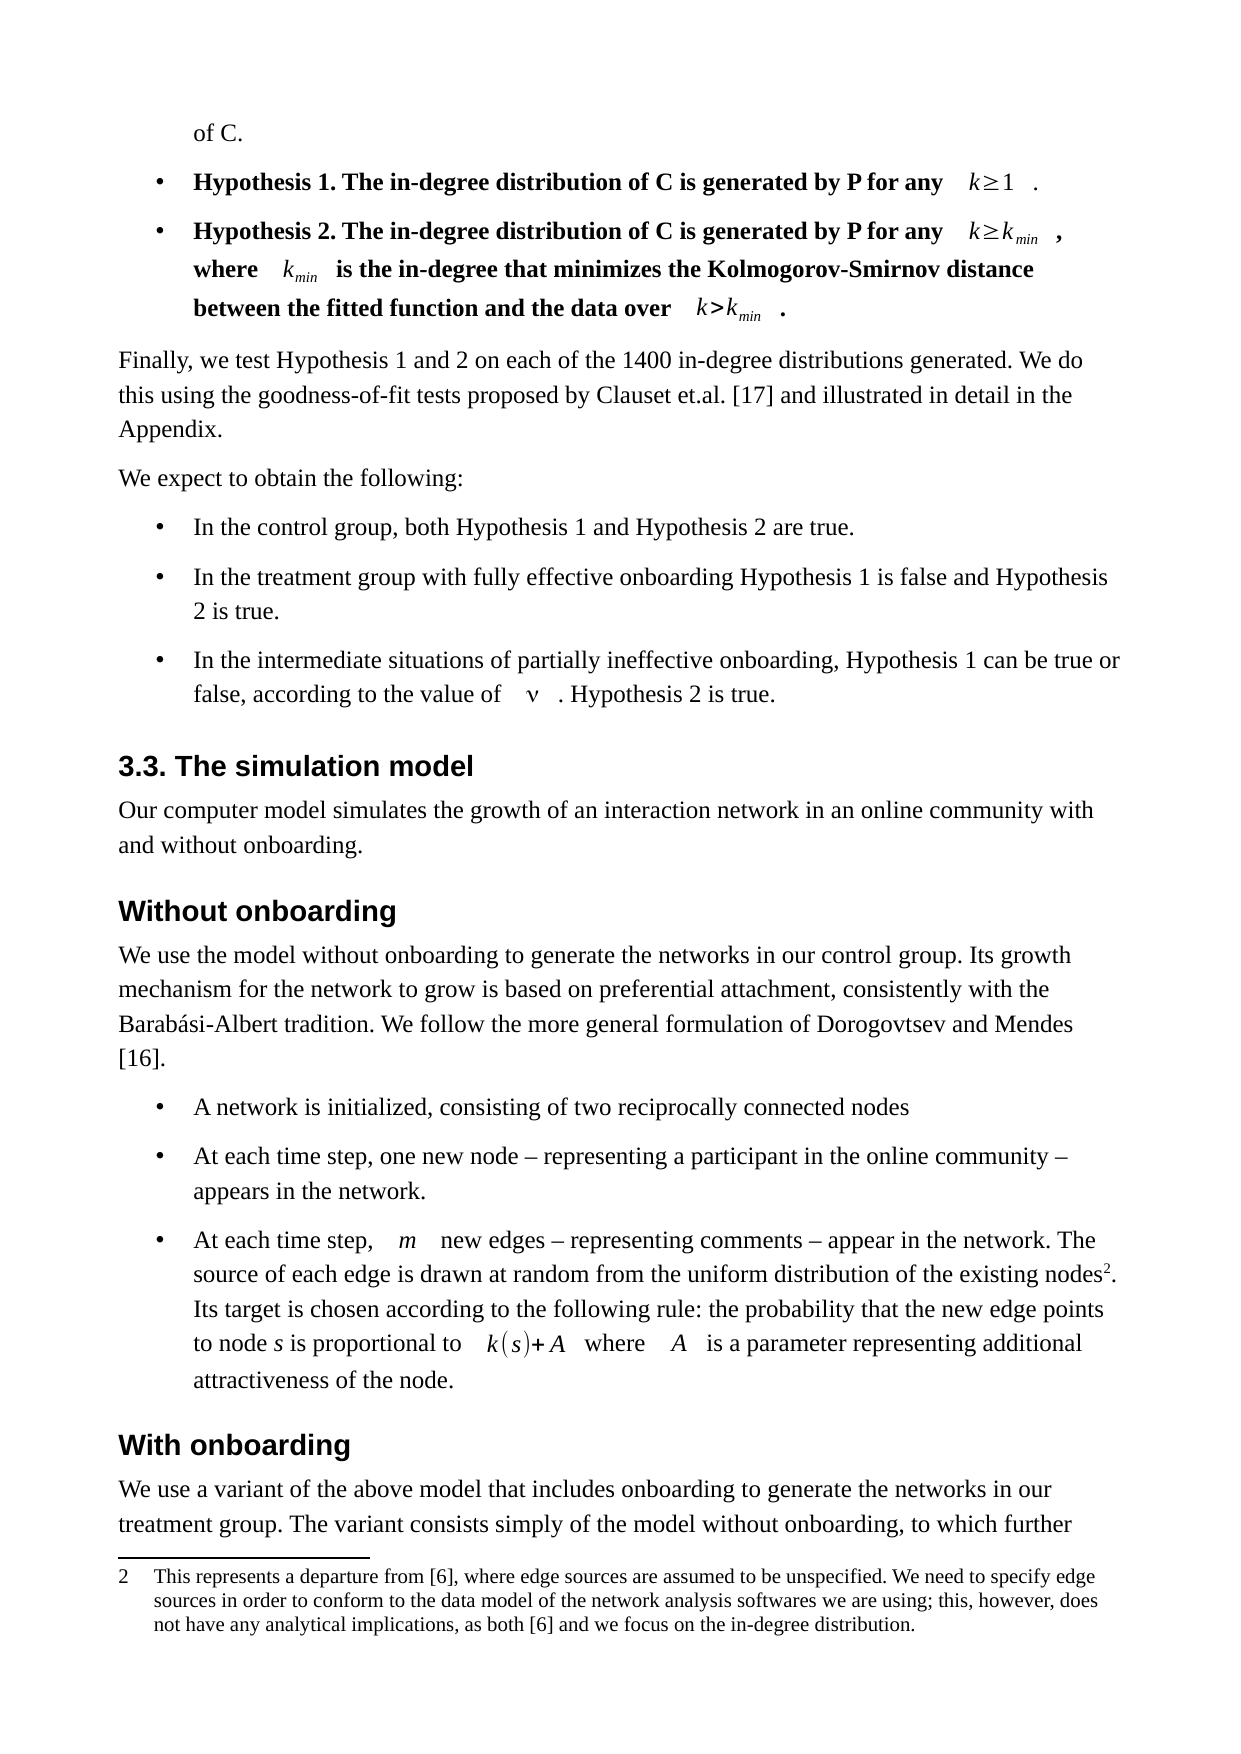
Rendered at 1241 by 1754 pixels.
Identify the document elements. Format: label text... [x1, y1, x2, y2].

text We use a variant of the above model that includes onboarding to generate the networks in our treatment group. The variant consists simply of the model without onboarding, to which further [118, 1474, 1122, 1538]
list A network is initialized, consisting of two reciprocally connected nodes [156, 1092, 1122, 1121]
list This represents a departure from [6], where edge sources are assumed to be unspecified. We need to specify edge sources in order to conform to the data model of the network analysis softwares we are using; this, however, does not have any analytical implications, as both [6] and we focus on the in-degree distribution. [118, 1564, 1122, 1636]
list At each time step, one new node – representing a participant in the online community – appears in the network. [156, 1141, 1122, 1205]
list of C. [156, 118, 1122, 147]
list In the treatment group with fully effective onboarding Hypothesis 1 is false and Hypothesis 2 is true. [156, 562, 1122, 625]
list In the intermediate situations of partially ineffective onboarding, Hypothesis 1 can be true or false, according to the value of . Hypothesis 2 is true. [156, 645, 1122, 708]
list Hypothesis 1. The in-degree distribution of C is generated by P for any . [156, 167, 1122, 196]
text We use the model without onboarding to generate the networks in our control group. Its growth mechanism for the network to grow is based on preferential attachment, consistently with the Barabási-Albert tradition. We follow the more general formulation of Dorogovtsev and Mendes [16]. [118, 940, 1122, 1072]
list Hypothesis 2. The in-degree distribution of C is generated by P for any , where is the in-degree that minimizes the Kolmogorov-Smirnov distance between the fitted function and the data over . [156, 216, 1122, 325]
text Finally, we test Hypothesis 1 and 2 on each of the 1400 in-degree distributions generated. We do this using the goodness-of-fit tests proposed by Clauset et.al. [17] and illustrated in detail in the Appendix. [118, 345, 1122, 443]
subtitle Without onboarding [118, 894, 1122, 927]
subtitle 3.3. The simulation model [118, 749, 1122, 783]
list At each time step, new edges – representing comments – appear in the network. The source of each edge is drawn at random from the uniform distribution of the existing nodes. Its target is chosen according to the following rule: the probability that the new edge points to node s is proportional to where is a parameter representing additional attractiveness of the node. [156, 1225, 1122, 1393]
subtitle With onboarding [118, 1428, 1122, 1462]
text Our computer model simulates the growth of an interaction network in an online community with and without onboarding. [118, 796, 1122, 859]
list In the control group, both Hypothesis 1 and Hypothesis 2 are true. [156, 512, 1122, 541]
text We expect to obtain the following: [118, 463, 1122, 492]
